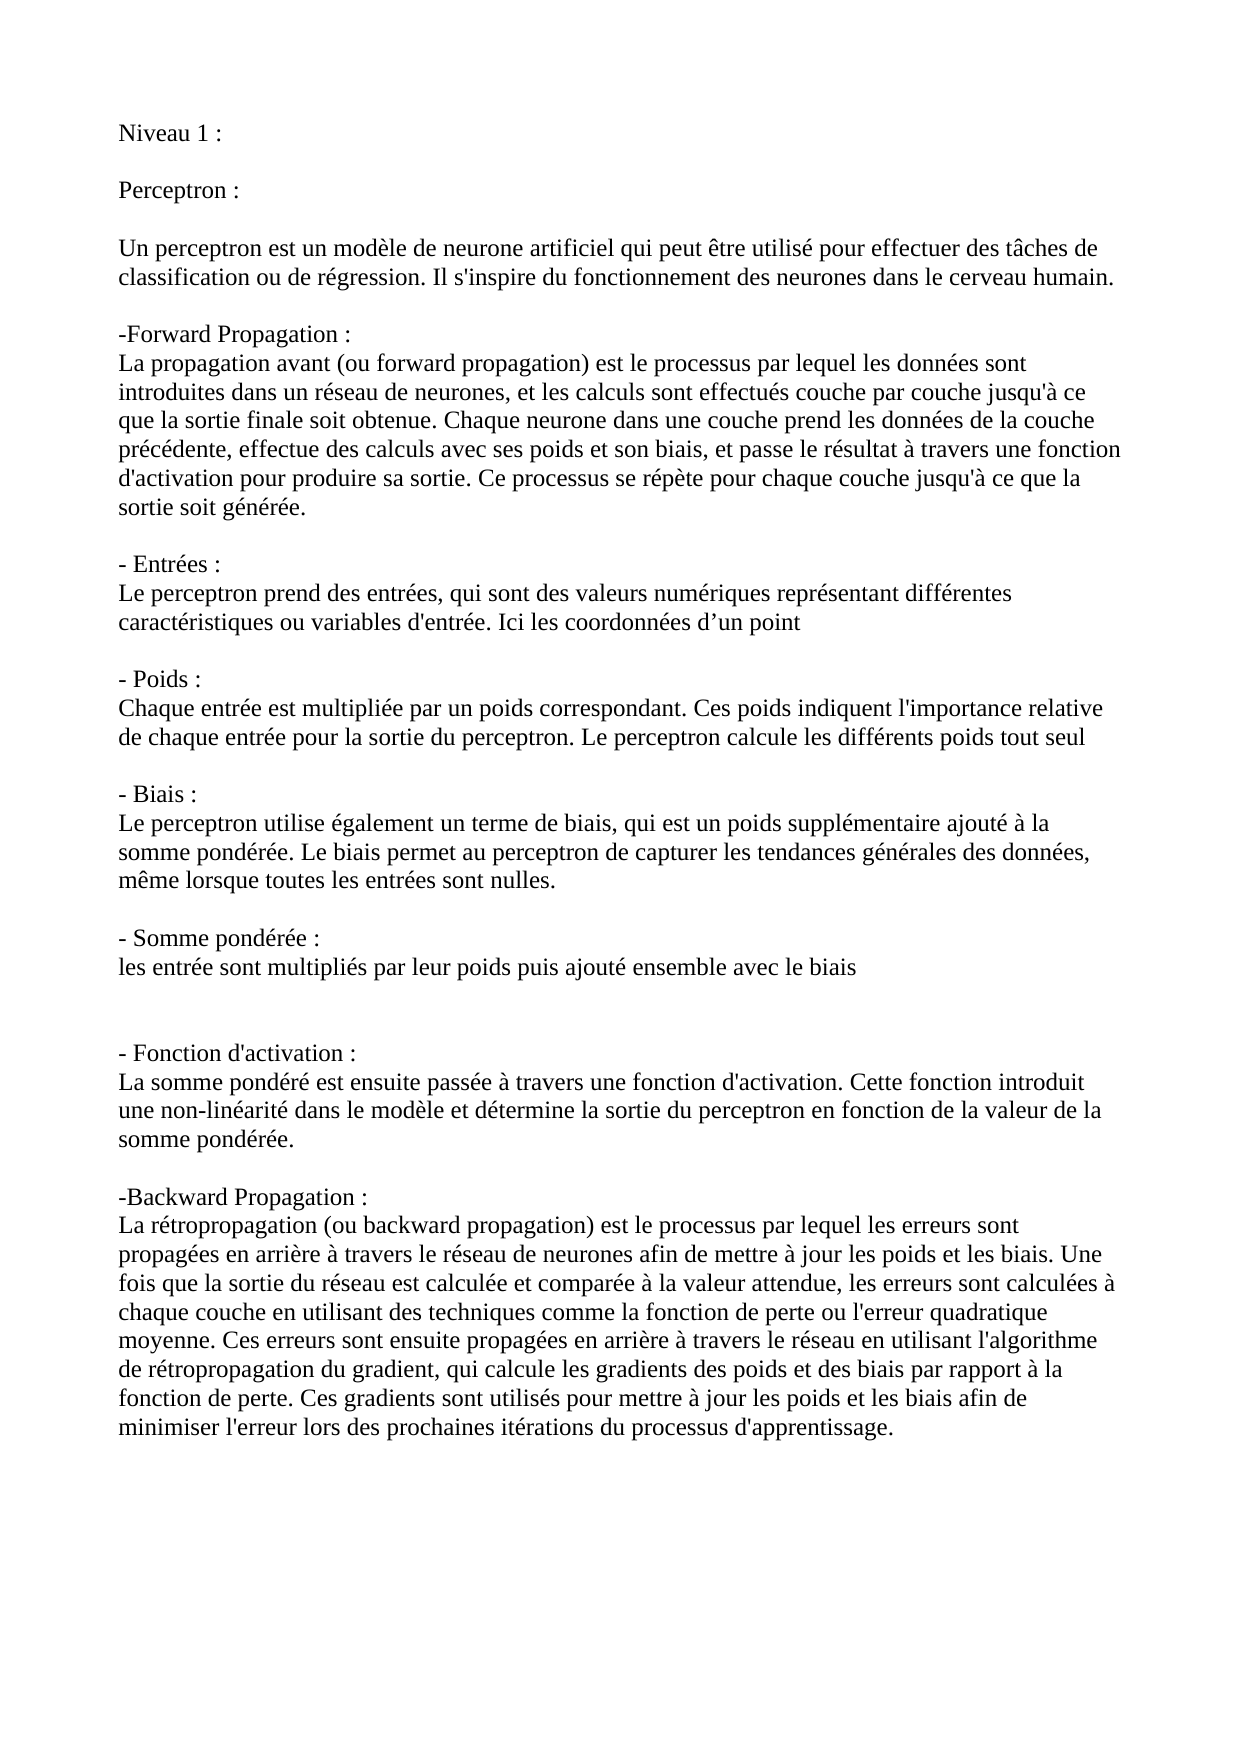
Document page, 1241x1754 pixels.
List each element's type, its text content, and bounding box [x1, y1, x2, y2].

text Perceptron : [118, 176, 1122, 204]
text - Fonction d'activation : [118, 1038, 1122, 1067]
text La propagation avant (ou forward propagation) est le processus par lequel les données sont introduites dans un réseau de neurones, et les calculs sont effectués couche par couche jusqu'à ce que la sortie finale soit obtenue. Chaque neurone dans une couche prend les données de la couche précédente, effectue des calculs avec ses poids et son biais, et passe le résultat à travers une fonction d'activation pour produire sa sortie. Ce processus se répète pour chaque couche jusqu'à ce que la sortie soit générée. [118, 348, 1122, 521]
text Chaque entrée est multipliée par un poids correspondant. Ces poids indiquent l'importance relative de chaque entrée pour la sortie du perceptron. Le perceptron calcule les différents poids tout seul [118, 693, 1122, 751]
text - Entrées : [118, 549, 1122, 578]
text - Somme pondérée : [118, 923, 1122, 952]
text Le perceptron utilise également un terme de biais, qui est un poids supplémentaire ajouté à la somme pondérée. Le biais permet au perceptron de capturer les tendances générales des données, même lorsque toutes les entrées sont nulles. [118, 808, 1122, 894]
text Le perceptron prend des entrées, qui sont des valeurs numériques représentant différentes caractéristiques ou variables d'entrée. Ici les coordonnées d’un point [118, 578, 1122, 636]
text les entrée sont multipliés par leur poids puis ajouté ensemble avec le biais [118, 952, 1122, 981]
text - Biais : [118, 779, 1122, 808]
text Niveau 1 : [118, 118, 1122, 147]
text - Poids : [118, 664, 1122, 693]
text La somme pondéré est ensuite passée à travers une fonction d'activation. Cette fonction introduit une non-linéarité dans le modèle et détermine la sortie du perceptron en fonction de la valeur de la somme pondérée. [118, 1067, 1122, 1153]
text -Forward Propagation : [118, 319, 1122, 348]
text -Backward Propagation : [118, 1182, 1122, 1211]
text La rétropropagation (ou backward propagation) est le processus par lequel les erreurs sont propagées en arrière à travers le réseau de neurones afin de mettre à jour les poids et les biais. Une fois que la sortie du réseau est calculée et comparée à la valeur attendue, les erreurs sont calculées à chaque couche en utilisant des techniques comme la fonction de perte ou l'erreur quadratique moyenne. Ces erreurs sont ensuite propagées en arrière à travers le réseau en utilisant l'algorithme de rétropropagation du gradient, qui calcule les gradients des poids et des biais par rapport à la fonction de perte. Ces gradients sont utilisés pour mettre à jour les poids et les biais afin de minimiser l'erreur lors des prochaines itérations du processus d'apprentissage. [118, 1211, 1122, 1441]
text Un perceptron est un modèle de neurone artificiel qui peut être utilisé pour effectuer des tâches de classification ou de régression. Il s'inspire du fonctionnement des neurones dans le cerveau humain. [118, 233, 1122, 291]
